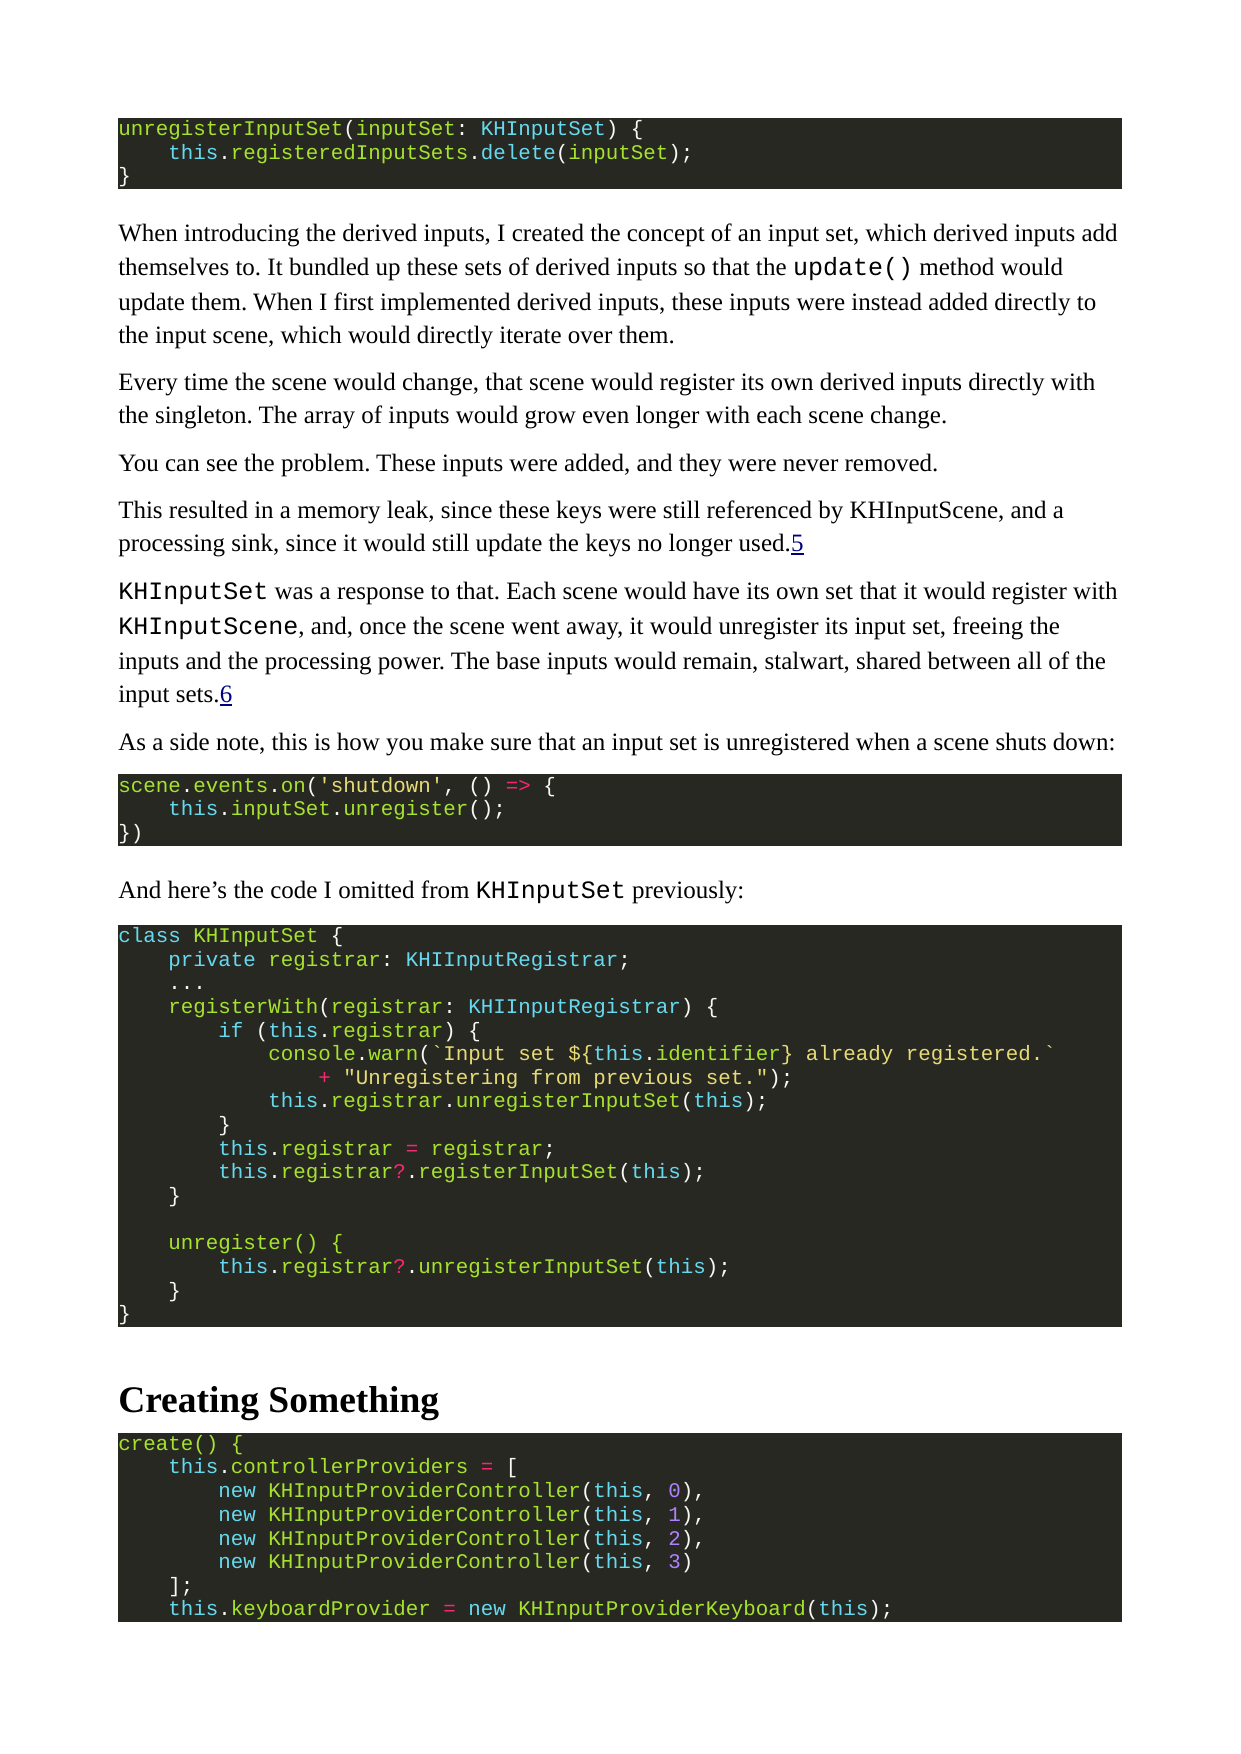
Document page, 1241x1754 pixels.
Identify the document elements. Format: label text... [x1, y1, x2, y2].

text if (this.registrar) { [118, 1019, 1122, 1043]
text private registrar: KHIInputRegistrar; [118, 949, 1122, 972]
text new KHInputProviderController(this, 1), [118, 1504, 1122, 1527]
text KHInputSet was a response to that. Each scene would have its own set that it would register with KHInputScene, and, once the scene went away, it would unregister its input set, freeing the inputs and the processing power. The base inputs would remain, stalwart, shared between all of the input sets.6 [118, 576, 1122, 708]
text ]; [118, 1575, 1122, 1598]
text this.registrar?.unregisterInputSet(this); [118, 1256, 1122, 1280]
text When introducing the derived inputs, I created the concept of an input set, which derived inputs add themselves to. It bundled up these sets of derived inputs so that the update() method would update them. When I first implemented derived inputs, these inputs were instead added directly to the input scene, which would directly iterate over them. [118, 218, 1122, 348]
text } [118, 1114, 1122, 1138]
text class KHInputSet { [118, 925, 1122, 949]
text unregisterInputSet(inputSet: KHInputSet) { [118, 118, 1122, 142]
text } [118, 1303, 1122, 1327]
text You can see the problem. These inputs were added, and they were never removed. [118, 448, 1122, 477]
text this.inputSet.unregister(); [118, 798, 1122, 822]
text this.controllerProviders = [ [118, 1457, 1122, 1480]
subtitle Creating Something [118, 1377, 1122, 1420]
text unregister() { [118, 1232, 1122, 1256]
text new KHInputProviderController(this, 2), [118, 1527, 1122, 1551]
text }) [118, 822, 1122, 846]
text this.registrar = registrar; [118, 1138, 1122, 1161]
text this.registeredInputSets.delete(inputSet); [118, 142, 1122, 165]
text this.registrar?.registerInputSet(this); [118, 1161, 1122, 1185]
text scene.events.on('shutdown', () => { [118, 774, 1122, 798]
text } [118, 1185, 1122, 1209]
text console.warn(`Input set ${this.identifier} already registered.` [118, 1043, 1122, 1067]
text And here’s the code I omitted from KHInputSet previously: [118, 875, 1122, 906]
text ... [118, 972, 1122, 996]
text } [118, 1280, 1122, 1303]
text Every time the scene would change, that scene would register its own derived inputs directly with the singleton. The array of inputs would grow even longer with each scene change. [118, 367, 1122, 429]
text + "Unregistering from previous set."); [118, 1067, 1122, 1091]
text this.registrar.unregisterInputSet(this); [118, 1091, 1122, 1114]
text } [118, 165, 1122, 189]
text This resulted in a memory leak, since these keys were still referenced by KHInputScene, and a processing sink, since it would still update the keys no longer used.5 [118, 496, 1122, 557]
text new KHInputProviderController(this, 3) [118, 1551, 1122, 1575]
text registerWith(registrar: KHIInputRegistrar) { [118, 996, 1122, 1019]
text create() { [118, 1433, 1122, 1457]
text new KHInputProviderController(this, 0), [118, 1480, 1122, 1504]
text this.keyboardProvider = new KHInputProviderKeyboard(this); [118, 1598, 1122, 1622]
text As a side note, this is how you make sure that an input set is unregistered when a scene shuts down: [118, 727, 1122, 756]
